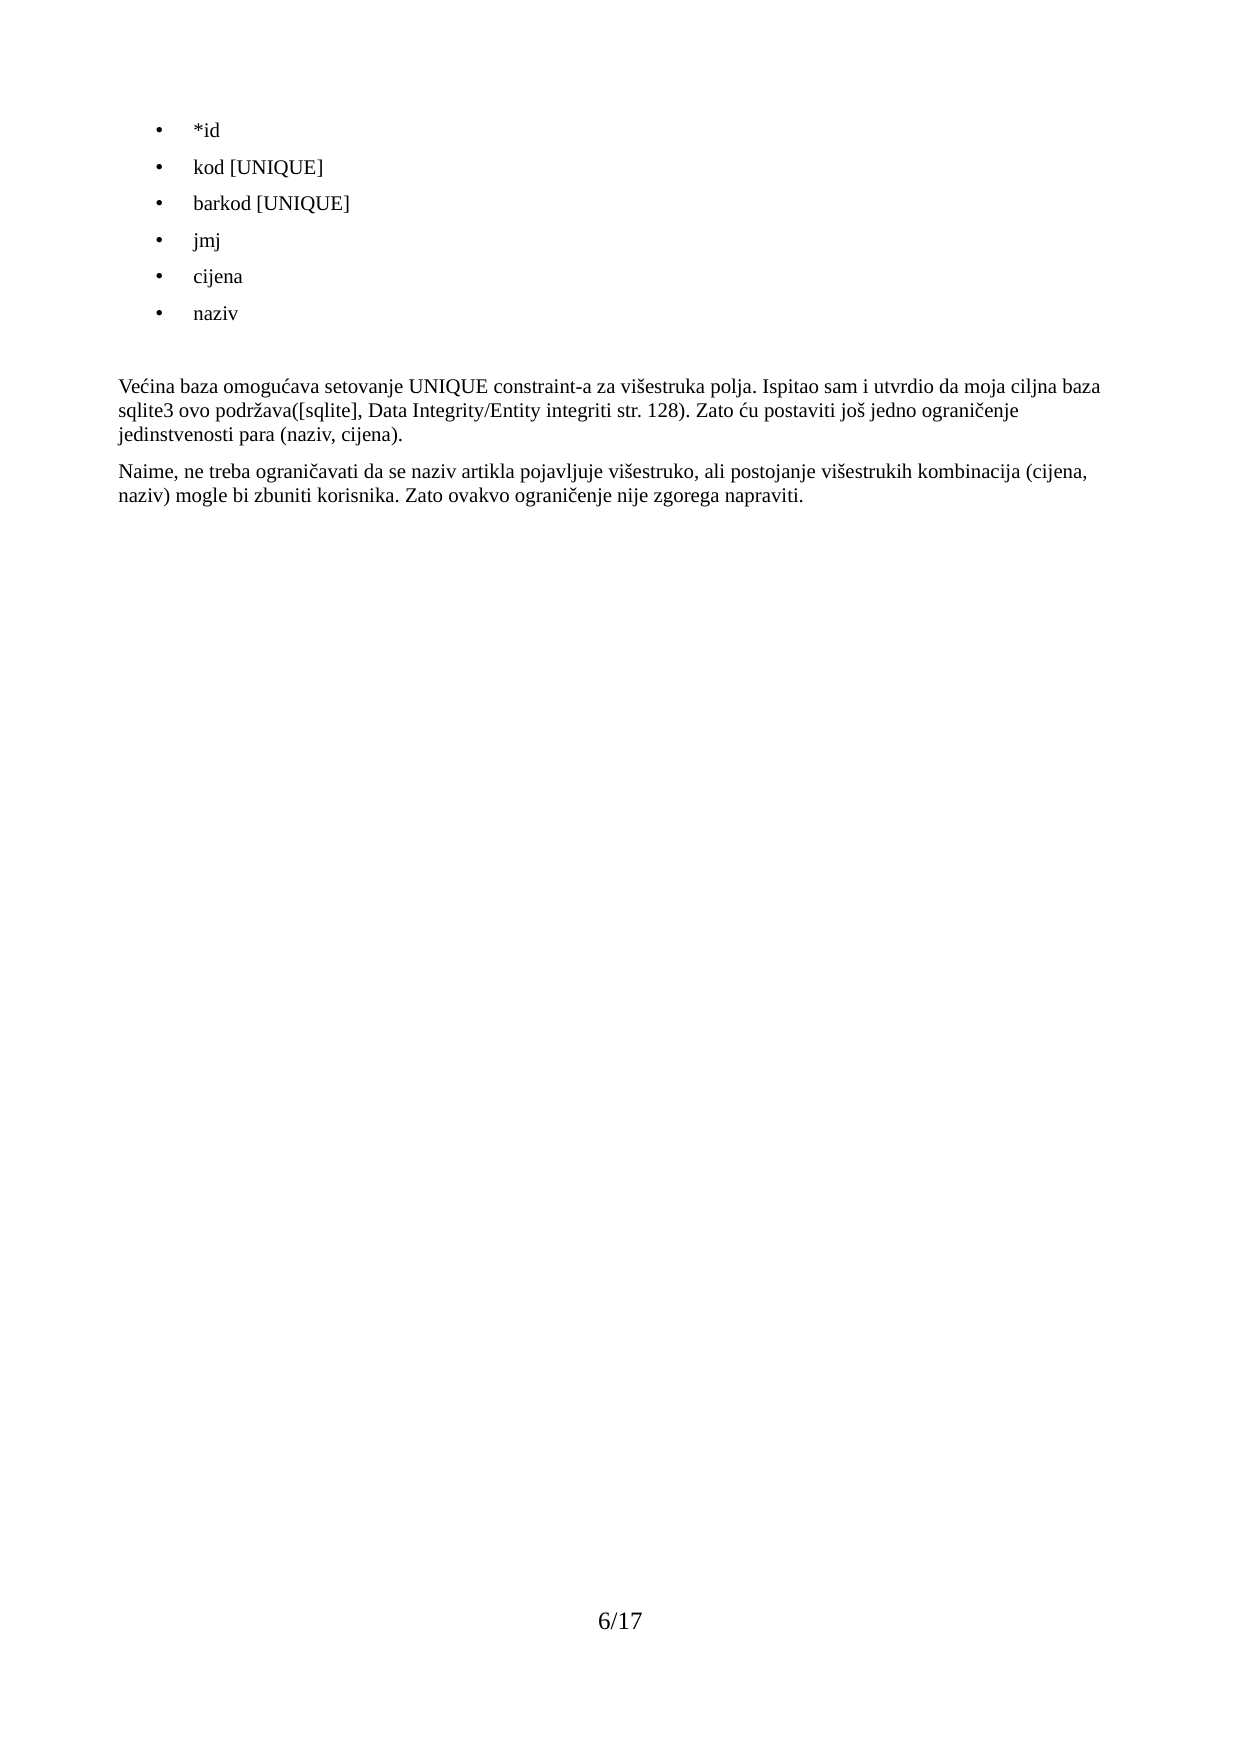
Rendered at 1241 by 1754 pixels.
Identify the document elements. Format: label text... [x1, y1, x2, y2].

list *id [156, 118, 1122, 142]
list cijena [156, 264, 1122, 288]
list kod [UNIQUE] [156, 155, 1122, 179]
text Većina baza omogućava setovanje UNIQUE constraint-a za višestruka polja. Ispitao sam i utvrdio da moja ciljna baza sqlite3 ovo podržava([sqlite], Data Integrity/Entity integriti str. 128). Zato ću postaviti još jedno ograničenje jedinstvenosti para (naziv, cijena). [118, 374, 1122, 446]
text Naime, ne treba ograničavati da se naziv artikla pojavljuje višestruko, ali postojanje višestrukih kombinacija (cijena, naziv) mogle bi zbuniti korisnika. Zato ovakvo ograničenje nije zgorega napraviti. [118, 459, 1122, 507]
list jmj [156, 228, 1122, 252]
list naziv [156, 301, 1122, 325]
list barkod [UNIQUE] [156, 191, 1122, 215]
